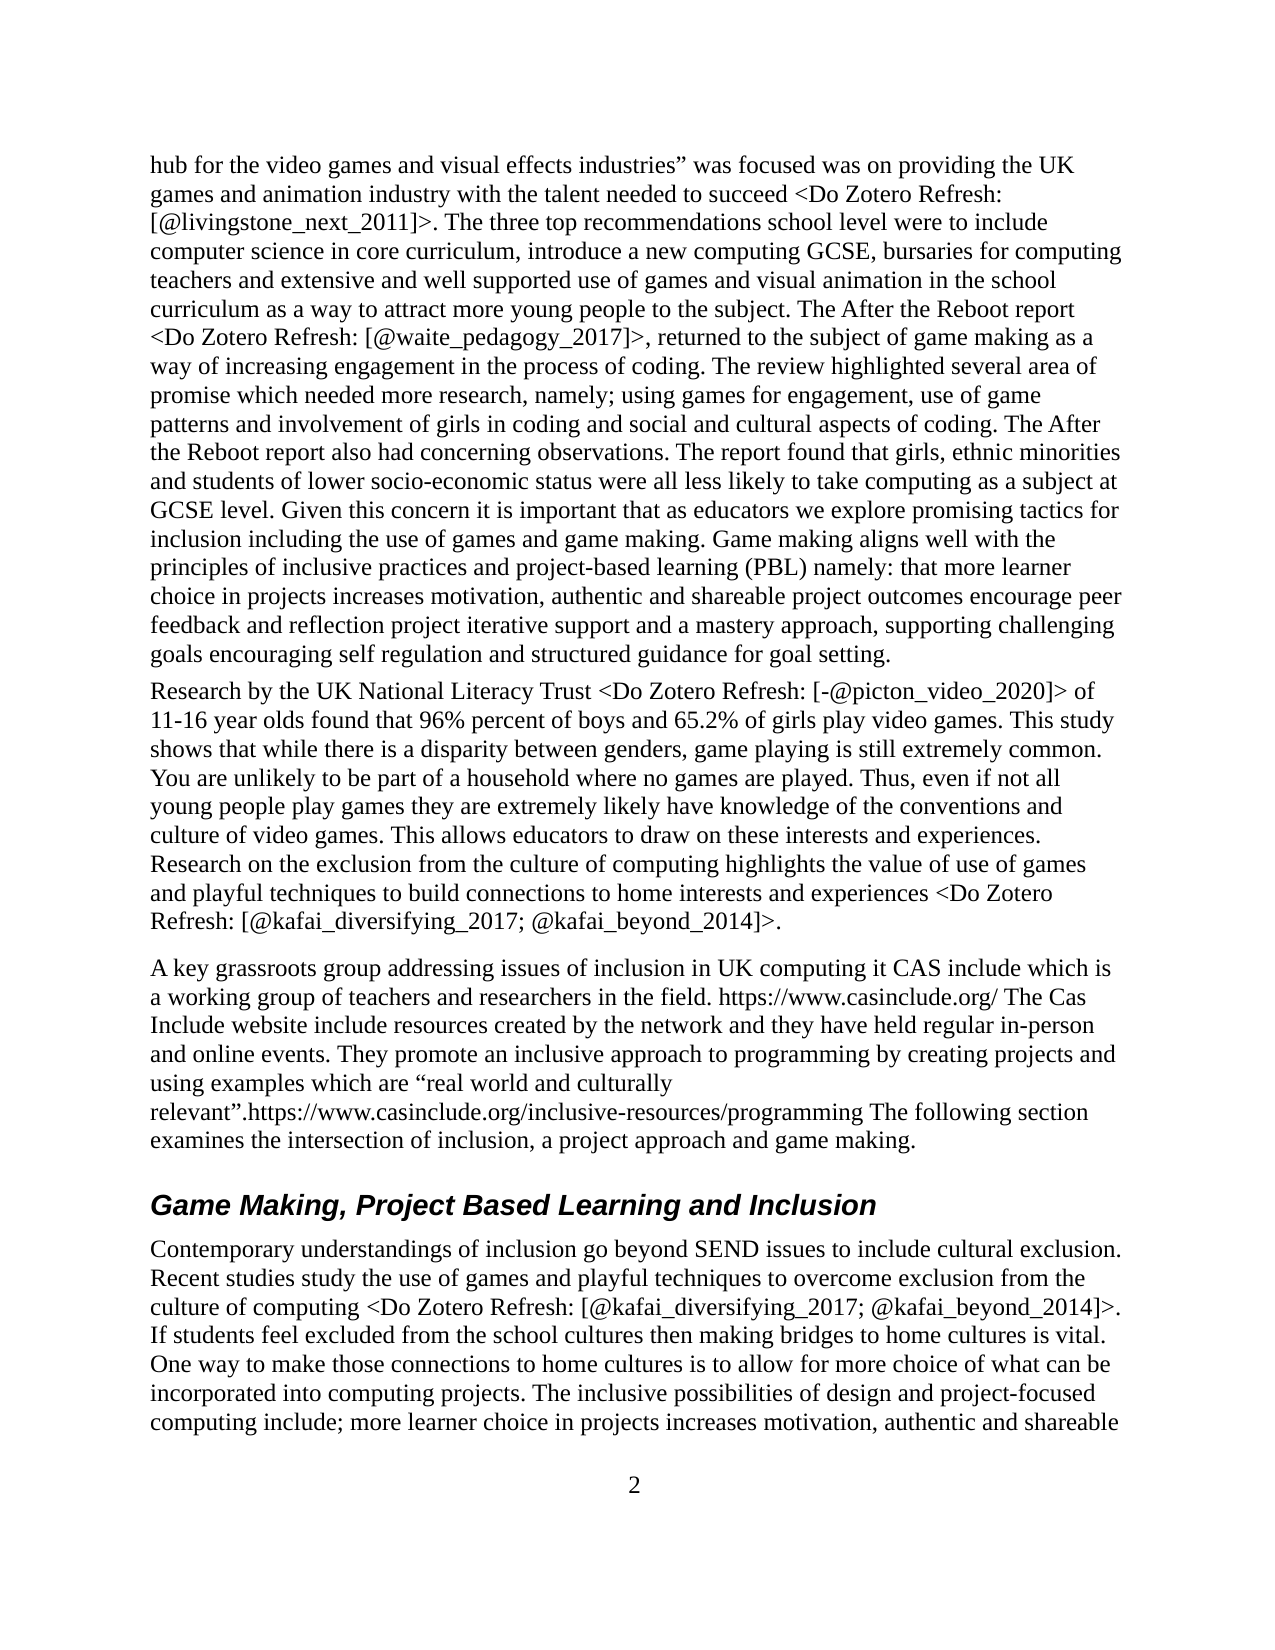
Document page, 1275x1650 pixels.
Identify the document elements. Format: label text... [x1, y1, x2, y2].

text Contemporary understandings of inclusion go beyond SEND issues to include cultural exclusion. Recent studies study the use of games and playful techniques to overcome exclusion from the culture of computing <Do Zotero Refresh: [@kafai_diversifying_2017; @kafai_beyond_2014]>. If students feel excluded from the school cultures then making bridges to home cultures is vital. One way to make those connections to home cultures is to allow for more choice of what can be incorporated into computing projects. The inclusive possibilities of design and project-focused computing include; more learner choice in projects increases motivation, authentic and shareable [150, 1234, 1125, 1436]
text A key grassroots group addressing issues of inclusion in UK computing it CAS include which is a working group of teachers and researchers in the field. https://www.casinclude.org/ The Cas Include website include resources created by the network and they have held regular in-person and online events. They promote an inclusive approach to programming by creating projects and using examples which are “real world and culturally relevant”.https://www.casinclude.org/inclusive-resources/programming The following section examines the intersection of inclusion, a project approach and game making. [150, 953, 1125, 1154]
text Research by the UK National Literacy Trust <Do Zotero Refresh: [-@picton_video_2020]> of 11-16 year olds found that 96% percent of boys and 65.2% of girls play video games. This study shows that while there is a disparity between genders, game playing is still extremely common. You are unlikely to be part of a household where no games are played. Thus, even if not all young people play games they are extremely likely have knowledge of the conventions and culture of video games. This allows educators to draw on these interests and experiences. Research on the exclusion from the culture of computing highlights the value of use of games and playful techniques to build connections to home interests and experiences <Do Zotero Refresh: [@kafai_diversifying_2017; @kafai_beyond_2014]>. [150, 676, 1125, 935]
subtitle Game Making, Project Based Learning and Inclusion [150, 1188, 1125, 1222]
text hub for the video games and visual effects industries” was focused was on providing the UK games and animation industry with the talent needed to succeed <Do Zotero Refresh: [@livingstone_next_2011]>. The three top recommendations school level were to include computer science in core curriculum, introduce a new computing GCSE, bursaries for computing teachers and extensive and well supported use of games and visual animation in the school curriculum as a way to attract more young people to the subject. The After the Reboot report <Do Zotero Refresh: [@waite_pedagogy_2017]>, returned to the subject of game making as a way of increasing engagement in the process of coding. The review highlighted several area of promise which needed more research, namely; using games for engagement, use of game patterns and involvement of girls in coding and social and cultural aspects of coding. The After the Reboot report also had concerning observations. The report found that girls, ethnic minorities and students of lower socio-economic status were all less likely to take computing as a subject at GCSE level. Given this concern it is important that as educators we explore promising tactics for inclusion including the use of games and game making. Game making aligns well with the principles of inclusive practices and project-based learning (PBL) namely: that more learner choice in projects increases motivation, authentic and shareable project outcomes encourage peer feedback and reflection project iterative support and a mastery approach, supporting challenging goals encouraging self regulation and structured guidance for goal setting. [150, 150, 1125, 667]
